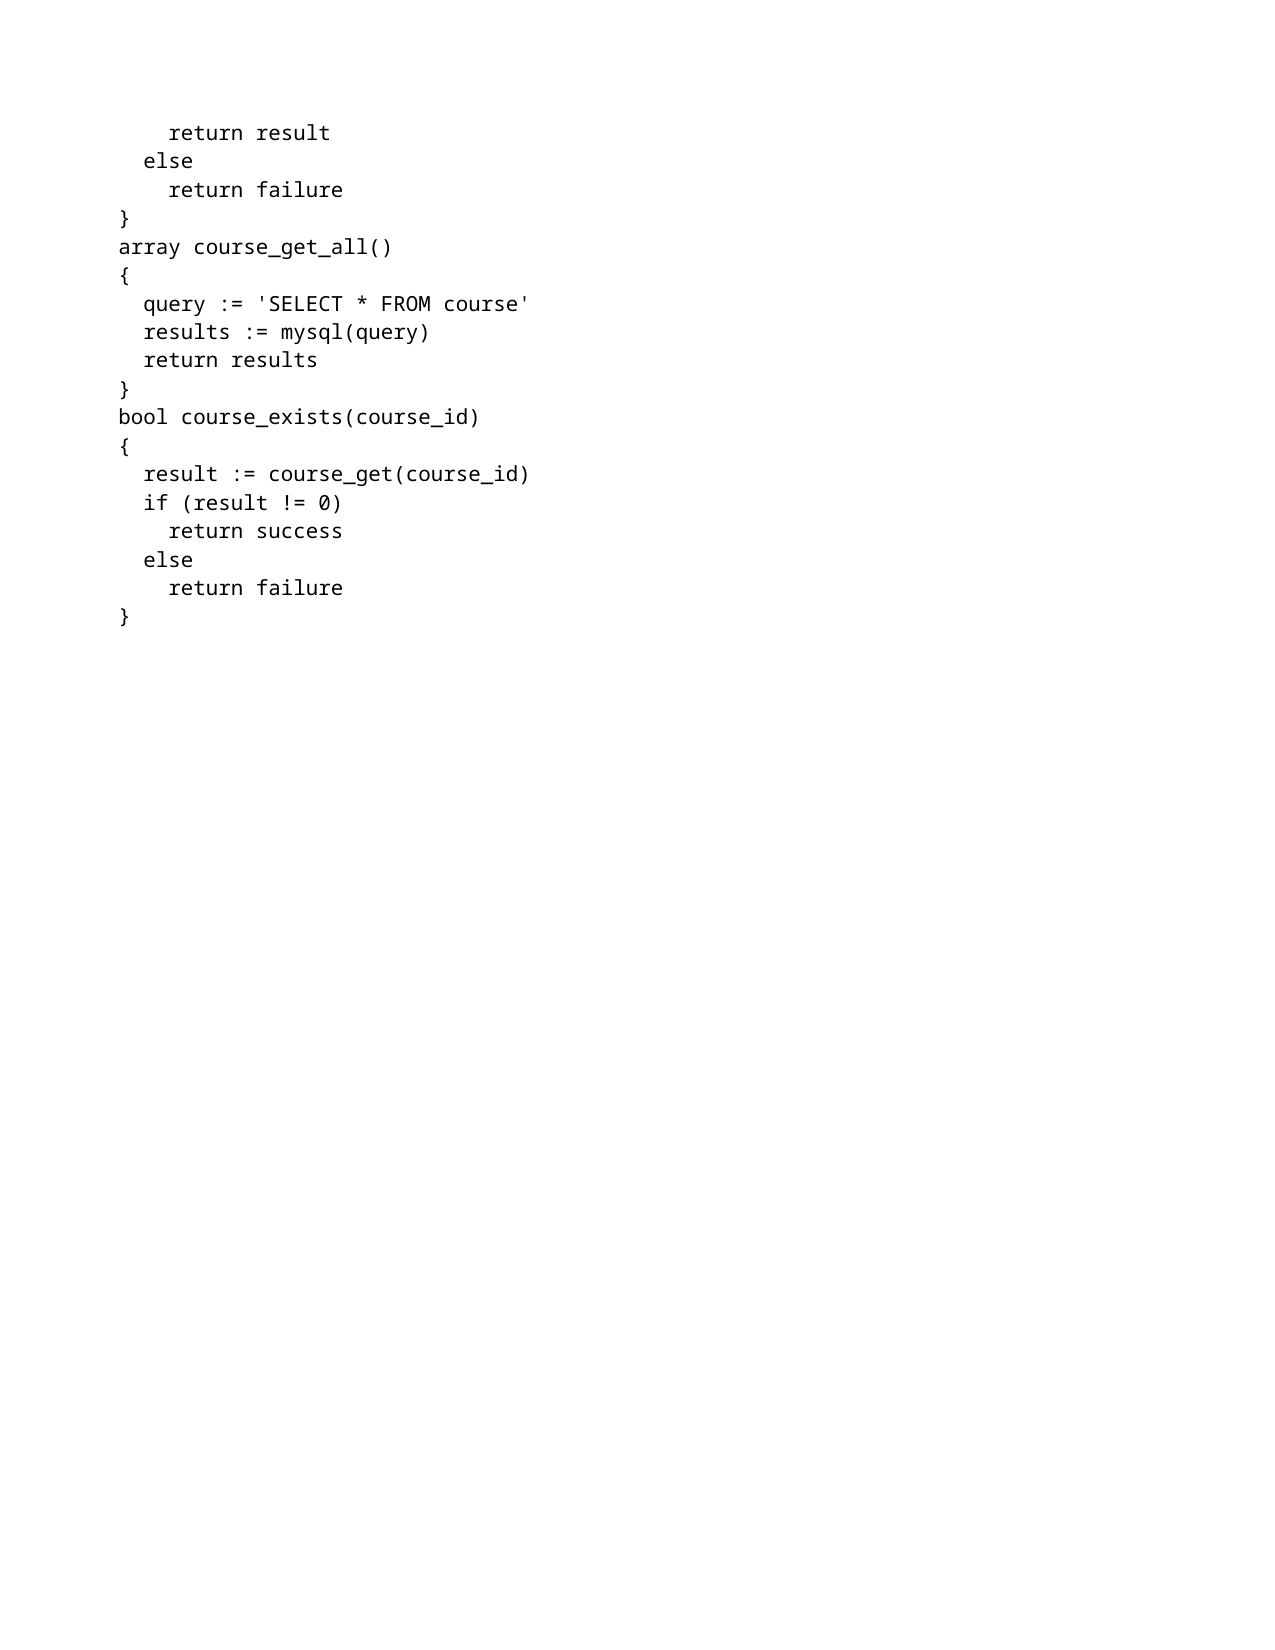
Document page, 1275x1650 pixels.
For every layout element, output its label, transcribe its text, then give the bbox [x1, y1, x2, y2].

text { [118, 260, 1157, 289]
text } [118, 374, 1157, 402]
text return success [118, 516, 1157, 545]
text bool course_exists(course_id) [118, 402, 1157, 431]
text return failure [118, 573, 1157, 602]
text array course_get_all() [118, 232, 1157, 260]
text return failure [118, 175, 1157, 203]
text } [118, 203, 1157, 232]
text return results [118, 346, 1157, 374]
text { [118, 431, 1157, 459]
text else [118, 147, 1157, 175]
text results := mysql(query) [118, 317, 1157, 346]
text if (result != 0) [118, 488, 1157, 516]
text else [118, 545, 1157, 573]
text query := 'SELECT * FROM course' [118, 289, 1157, 317]
text return result [118, 118, 1157, 147]
text result := course_get(course_id) [118, 459, 1157, 488]
text } [118, 602, 1157, 630]
